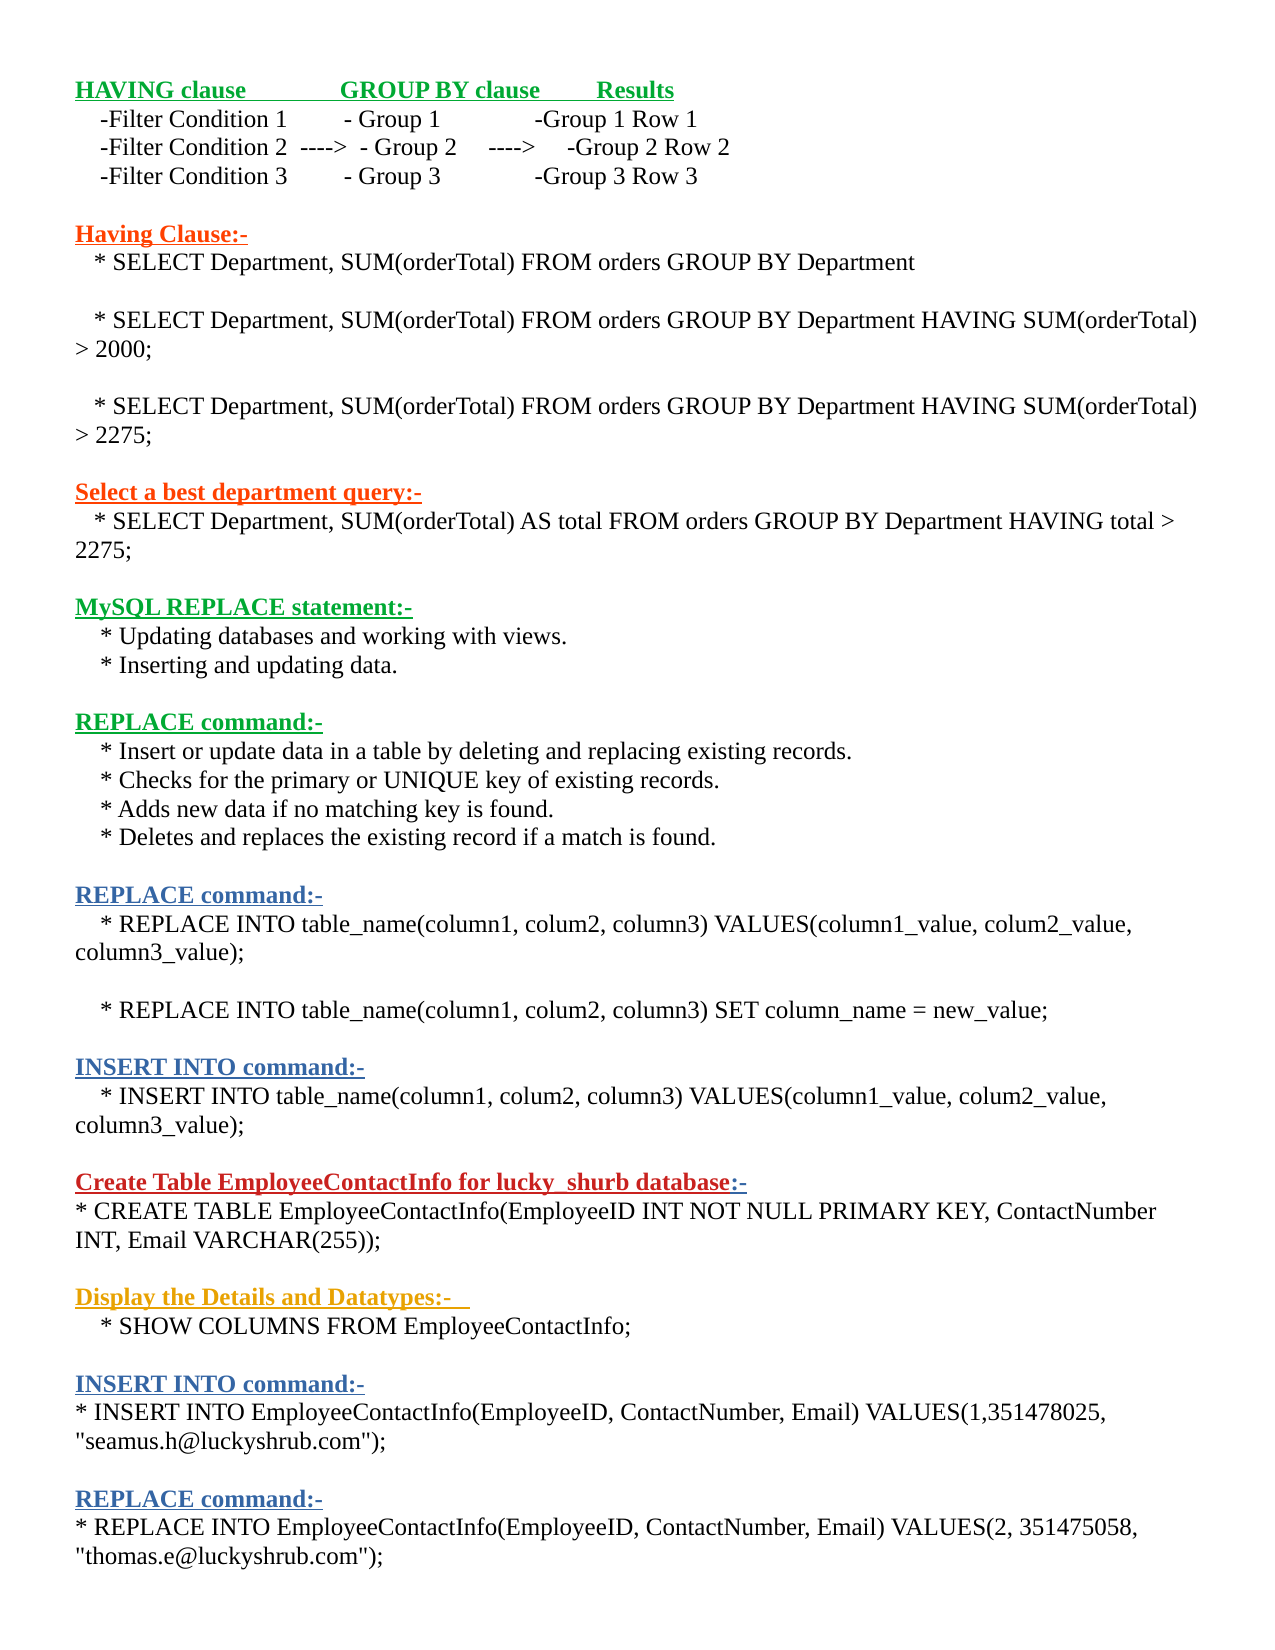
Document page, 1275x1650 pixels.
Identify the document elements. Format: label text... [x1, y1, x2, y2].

text -Filter Condition 1 - Group 1 -Group 1 Row 1 [75, 104, 1200, 132]
text * SHOW COLUMNS FROM EmployeeContactInfo; [75, 1311, 1200, 1340]
text * CREATE TABLE EmployeeContactInfo(EmployeeID INT NOT NULL PRIMARY KEY, ContactNumber INT, Email VARCHAR(255)); [75, 1196, 1200, 1254]
text Select a best department query:- [75, 477, 1200, 506]
text * INSERT INTO EmployeeContactInfo(EmployeeID, ContactNumber, Email) VALUES(1,351478025, "seamus.h@luckyshrub.com"); [75, 1397, 1200, 1455]
text Display the Details and Datatypes:- [75, 1282, 1200, 1311]
text -Filter Condition 2 ----> - Group 2 ----> -Group 2 Row 2 [75, 132, 1200, 161]
text INSERT INTO command:- [75, 1052, 1200, 1081]
text MySQL REPLACE statement:- [75, 592, 1200, 621]
text * Checks for the primary or UNIQUE key of existing records. [75, 765, 1200, 794]
text * REPLACE INTO table_name(column1, colum2, column3) VALUES(column1_value, colum2_value, column3_value); [75, 909, 1200, 966]
text REPLACE command:- [75, 707, 1200, 736]
text * SELECT Department, SUM(orderTotal) FROM orders GROUP BY Department HAVING SUM(orderTotal) > 2000; [75, 305, 1200, 362]
text * SELECT Department, SUM(orderTotal) AS total FROM orders GROUP BY Department HAVING total > 2275; [75, 506, 1200, 564]
text REPLACE command:- [75, 880, 1200, 909]
text * INSERT INTO table_name(column1, colum2, column3) VALUES(column1_value, colum2_value, column3_value); [75, 1081, 1200, 1139]
text Having Clause:- [75, 219, 1200, 247]
text INSERT INTO command:- [75, 1369, 1200, 1397]
text Create Table EmployeeContactInfo for lucky_shurb database:- [75, 1167, 1200, 1196]
text * Adds new data if no matching key is found. [75, 794, 1200, 822]
text * Insert or update data in a table by deleting and replacing existing records. [75, 736, 1200, 765]
text * SELECT Department, SUM(orderTotal) FROM orders GROUP BY Department HAVING SUM(orderTotal) > 2275; [75, 391, 1200, 449]
text -Filter Condition 3 - Group 3 -Group 3 Row 3 [75, 161, 1200, 190]
text REPLACE command:- [75, 1484, 1200, 1512]
text * REPLACE INTO table_name(column1, colum2, column3) SET column_name = new_value; [75, 995, 1200, 1024]
text HAVING clause GROUP BY clause Results [75, 75, 1200, 104]
text * REPLACE INTO EmployeeContactInfo(EmployeeID, ContactNumber, Email) VALUES(2, 351475058, "thomas.e@luckyshrub.com"); [75, 1512, 1200, 1570]
text * SELECT Department, SUM(orderTotal) FROM orders GROUP BY Department [75, 247, 1200, 276]
text * Deletes and replaces the existing record if a match is found. [75, 822, 1200, 851]
text * Updating databases and working with views. [75, 621, 1200, 650]
text * Inserting and updating data. [75, 650, 1200, 679]
